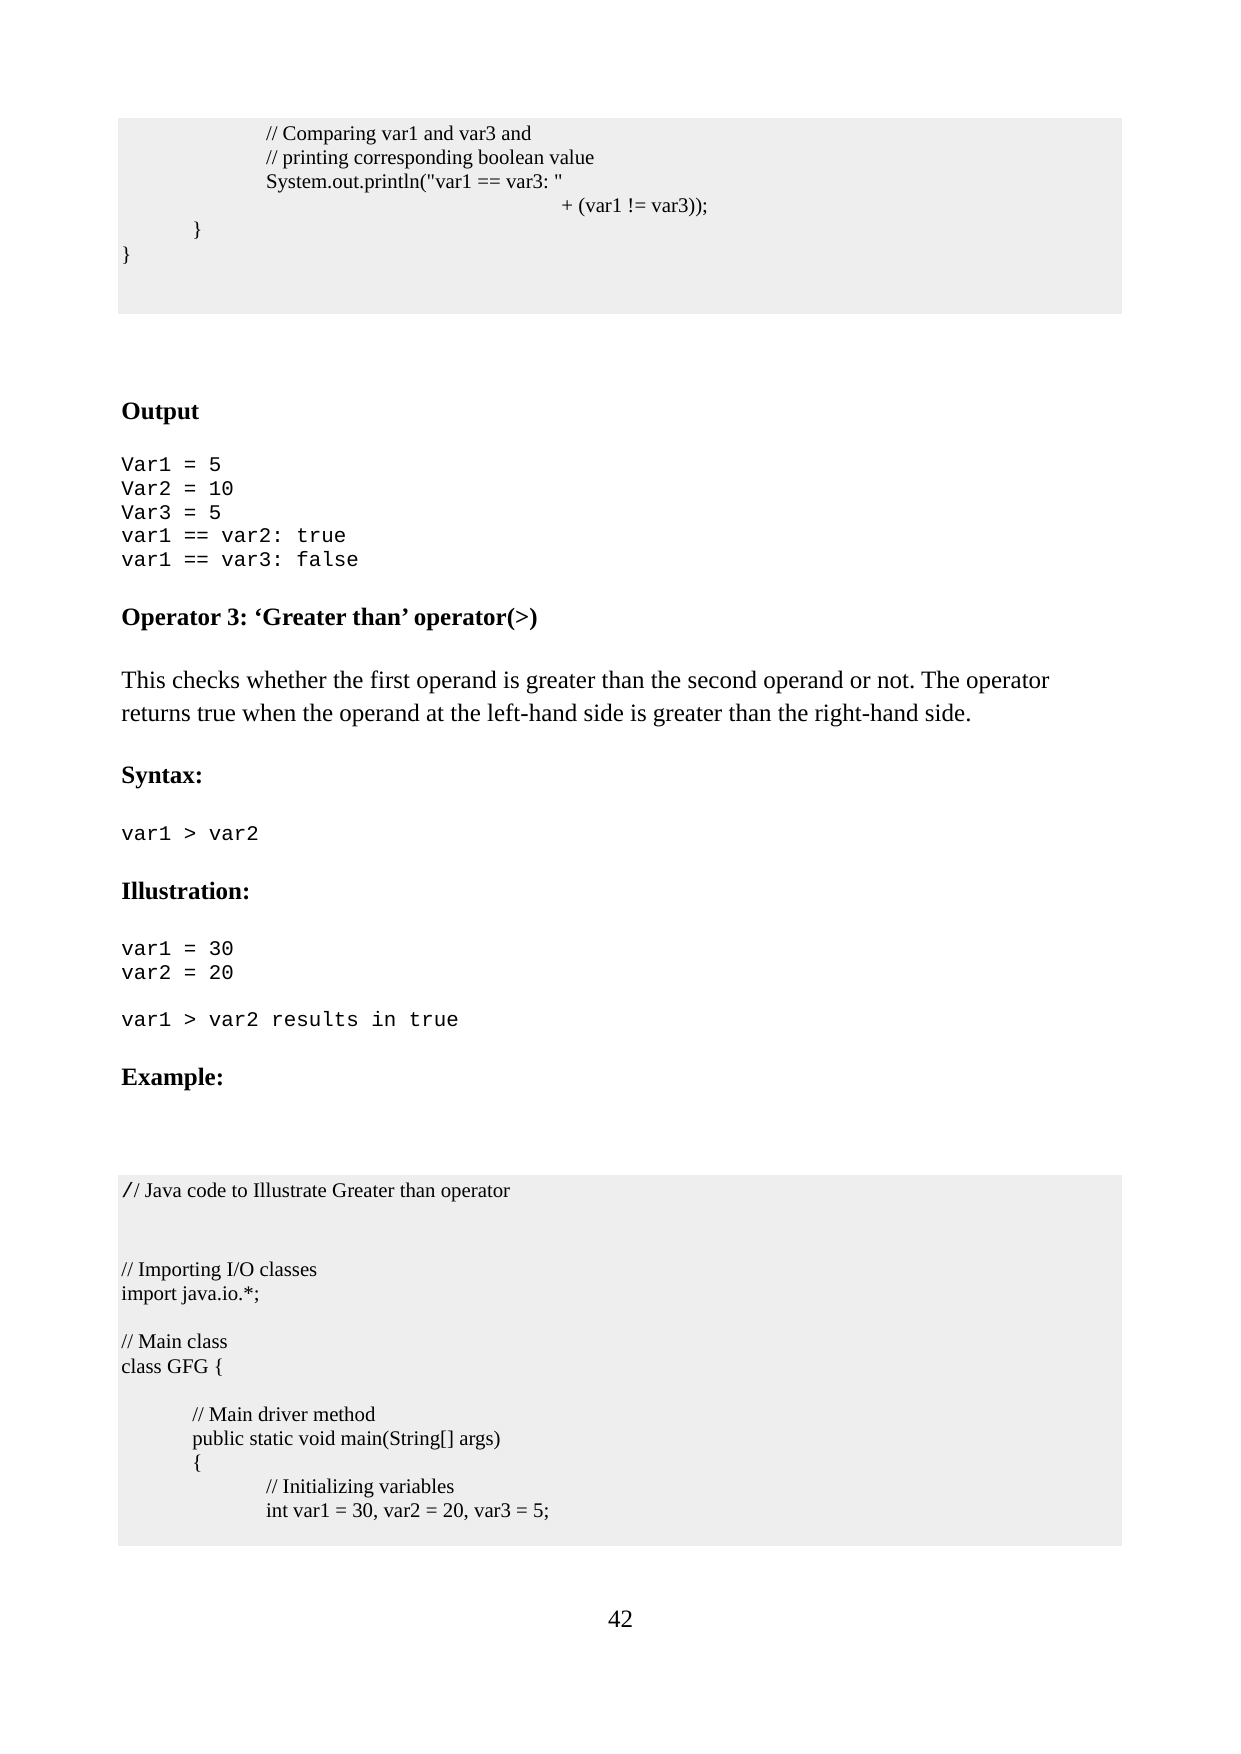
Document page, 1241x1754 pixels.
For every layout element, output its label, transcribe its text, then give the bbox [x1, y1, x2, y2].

text var1 > var2 [118, 820, 1122, 846]
text Syntax: [118, 757, 1122, 789]
text Example: [118, 1059, 1122, 1091]
text // Main driver method [118, 1402, 1122, 1426]
text // Initializing variables [118, 1474, 1122, 1498]
text } [118, 241, 1122, 266]
text This checks whether the first operand is greater than the second operand or not. The operator returns true when the operand at the left-hand side is greater than the right-hand side. [118, 662, 1122, 726]
text Var3 = 5 [118, 502, 1122, 525]
text // printing corresponding boolean value [118, 145, 1122, 169]
text { [118, 1450, 1122, 1474]
text Var2 = 10 [118, 478, 1122, 502]
text // Comparing var1 and var3 and [118, 118, 1122, 145]
text // Importing I/O classes [118, 1257, 1122, 1281]
text class GFG { [118, 1353, 1122, 1378]
text } [118, 217, 1122, 241]
text var2 = 20 [118, 962, 1122, 986]
text var1 == var2: true [118, 525, 1122, 549]
text // Main class [118, 1329, 1122, 1353]
text int var1 = 30, var2 = 20, var3 = 5; [118, 1498, 1122, 1522]
text var1 > var2 results in true [118, 1009, 1122, 1033]
text public static void main(String[] args) [118, 1426, 1122, 1450]
text Illustration: [118, 873, 1122, 904]
text // Java code to Illustrate Greater than operator [118, 1175, 1122, 1204]
text Operator 3: ‘Greater than’ operator(>) [118, 599, 1122, 631]
text System.out.println("var1 == var3: " [118, 169, 1122, 193]
text var1 = 30 [118, 935, 1122, 962]
text Output [118, 393, 1122, 425]
text var1 == var3: false [118, 549, 1122, 573]
text import java.io.*; [118, 1281, 1122, 1305]
text + (var1 != var3)); [118, 193, 1122, 217]
text Var1 = 5 [118, 451, 1122, 478]
